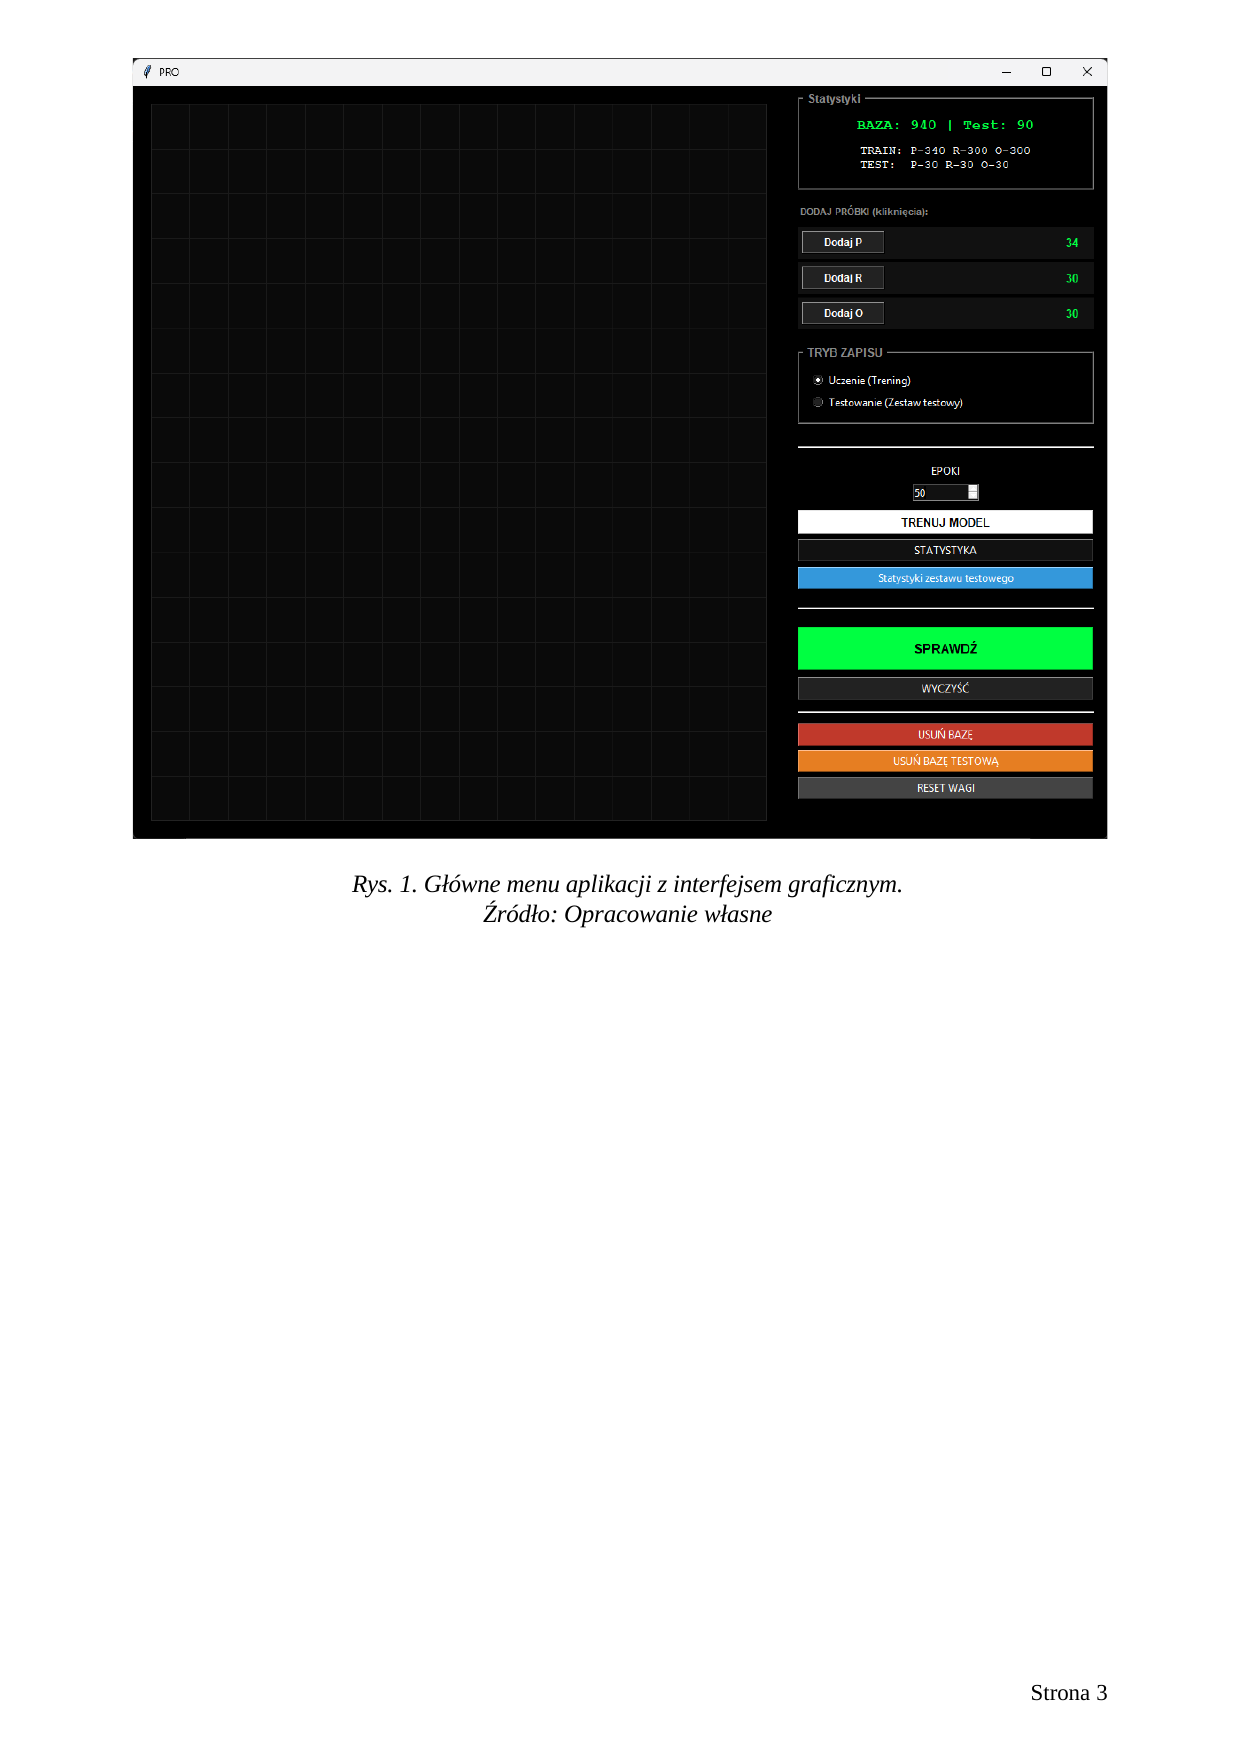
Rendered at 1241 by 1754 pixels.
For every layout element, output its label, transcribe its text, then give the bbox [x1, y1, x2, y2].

picture [132, 58, 1108, 839]
list Rys. 1. Główne menu aplikacji z interfejsem graficznym. [147, 869, 1107, 897]
list Źródło: Opracowanie własne [147, 899, 1107, 928]
